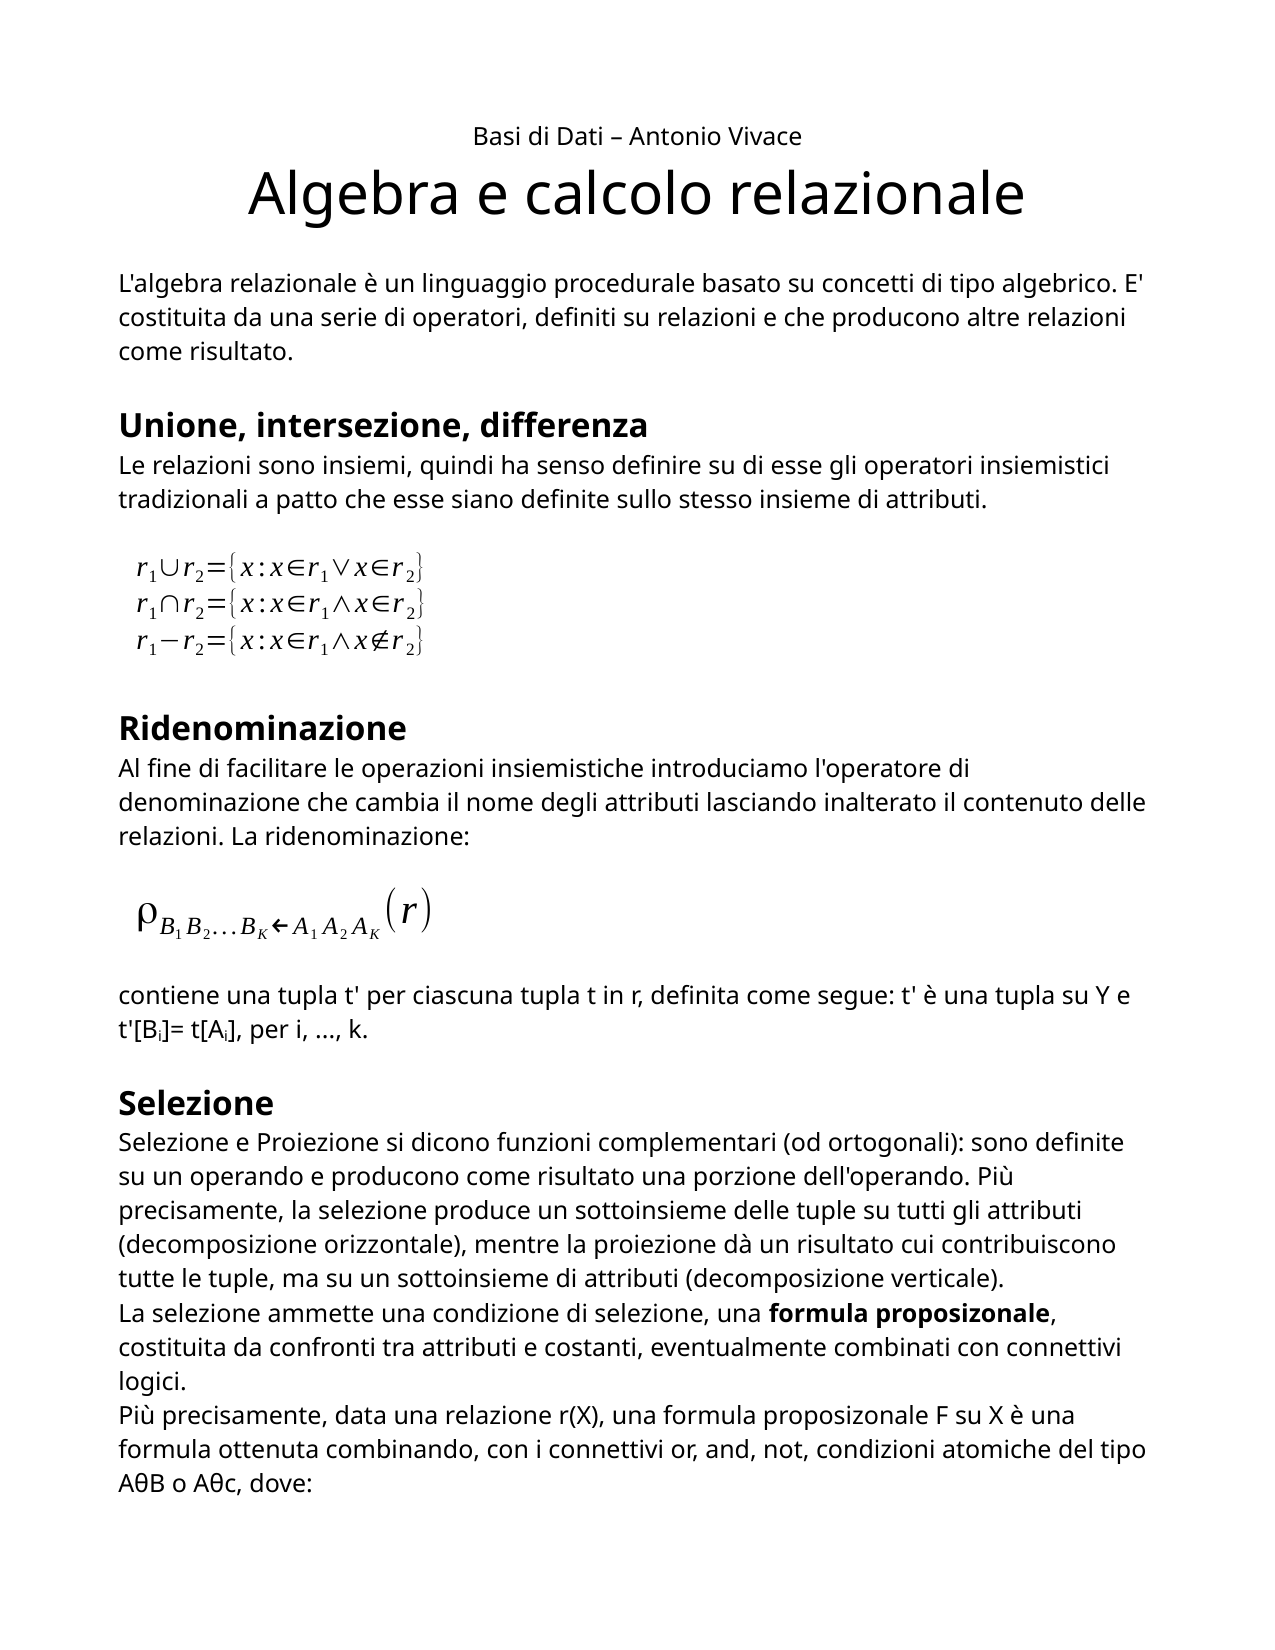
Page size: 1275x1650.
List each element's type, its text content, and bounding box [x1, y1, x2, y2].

text Ridenominazione [118, 705, 1157, 750]
text Al fine di facilitare le operazioni insiemistiche introduciamo l'operatore di denominazione che cambia il nome degli attributi lasciando inalterato il contenuto delle relazioni. La ridenominazione: [118, 750, 1157, 852]
text Algebra e calcolo relazionale [118, 152, 1157, 232]
text L'algebra relazionale è un linguaggio procedurale basato su concetti di tipo algebrico. E' costituita da una serie di operatori, definiti su relazioni e che producono altre relazioni come risultato. [118, 266, 1157, 368]
text Più precisamente, data una relazione r(X), una formula proposizonale F su X è una formula ottenuta combinando, con i connettivi or, and, not, condizioni atomiche del tipo AθB o Aθc, dove: [118, 1397, 1157, 1499]
text contiene una tupla t' per ciascuna tupla t in r, definita come segue: t' è una tupla su Y e t'[Bi]= t[Ai], per i, ..., k. [118, 977, 1157, 1045]
text Basi di Dati – Antonio Vivace [118, 118, 1157, 152]
text Selezione e Proiezione si dicono funzioni complementari (od ortogonali): sono definite su un operando e producono come risultato una porzione dell'operando. Più precisamente, la selezione produce un sottoinsieme delle tuple su tutti gli attributi (decomposizione orizzontale), mentre la proiezione dà un risultato cui contribuiscono tutte le tuple, ma su un sottoinsieme di attributi (decomposizione verticale). [118, 1125, 1157, 1295]
text Le relazioni sono insiemi, quindi ha senso definire su di esse gli operatori insiemistici tradizionali a patto che esse siano definite sullo stesso insieme di attributi. [118, 447, 1157, 516]
text La selezione ammette una condizione di selezione, una formula proposizonale, costituita da confronti tra attributi e costanti, eventualmente combinati con connettivi logici. [118, 1295, 1157, 1397]
text Selezione [118, 1079, 1157, 1125]
text Unione, intersezione, differenza [118, 402, 1157, 447]
